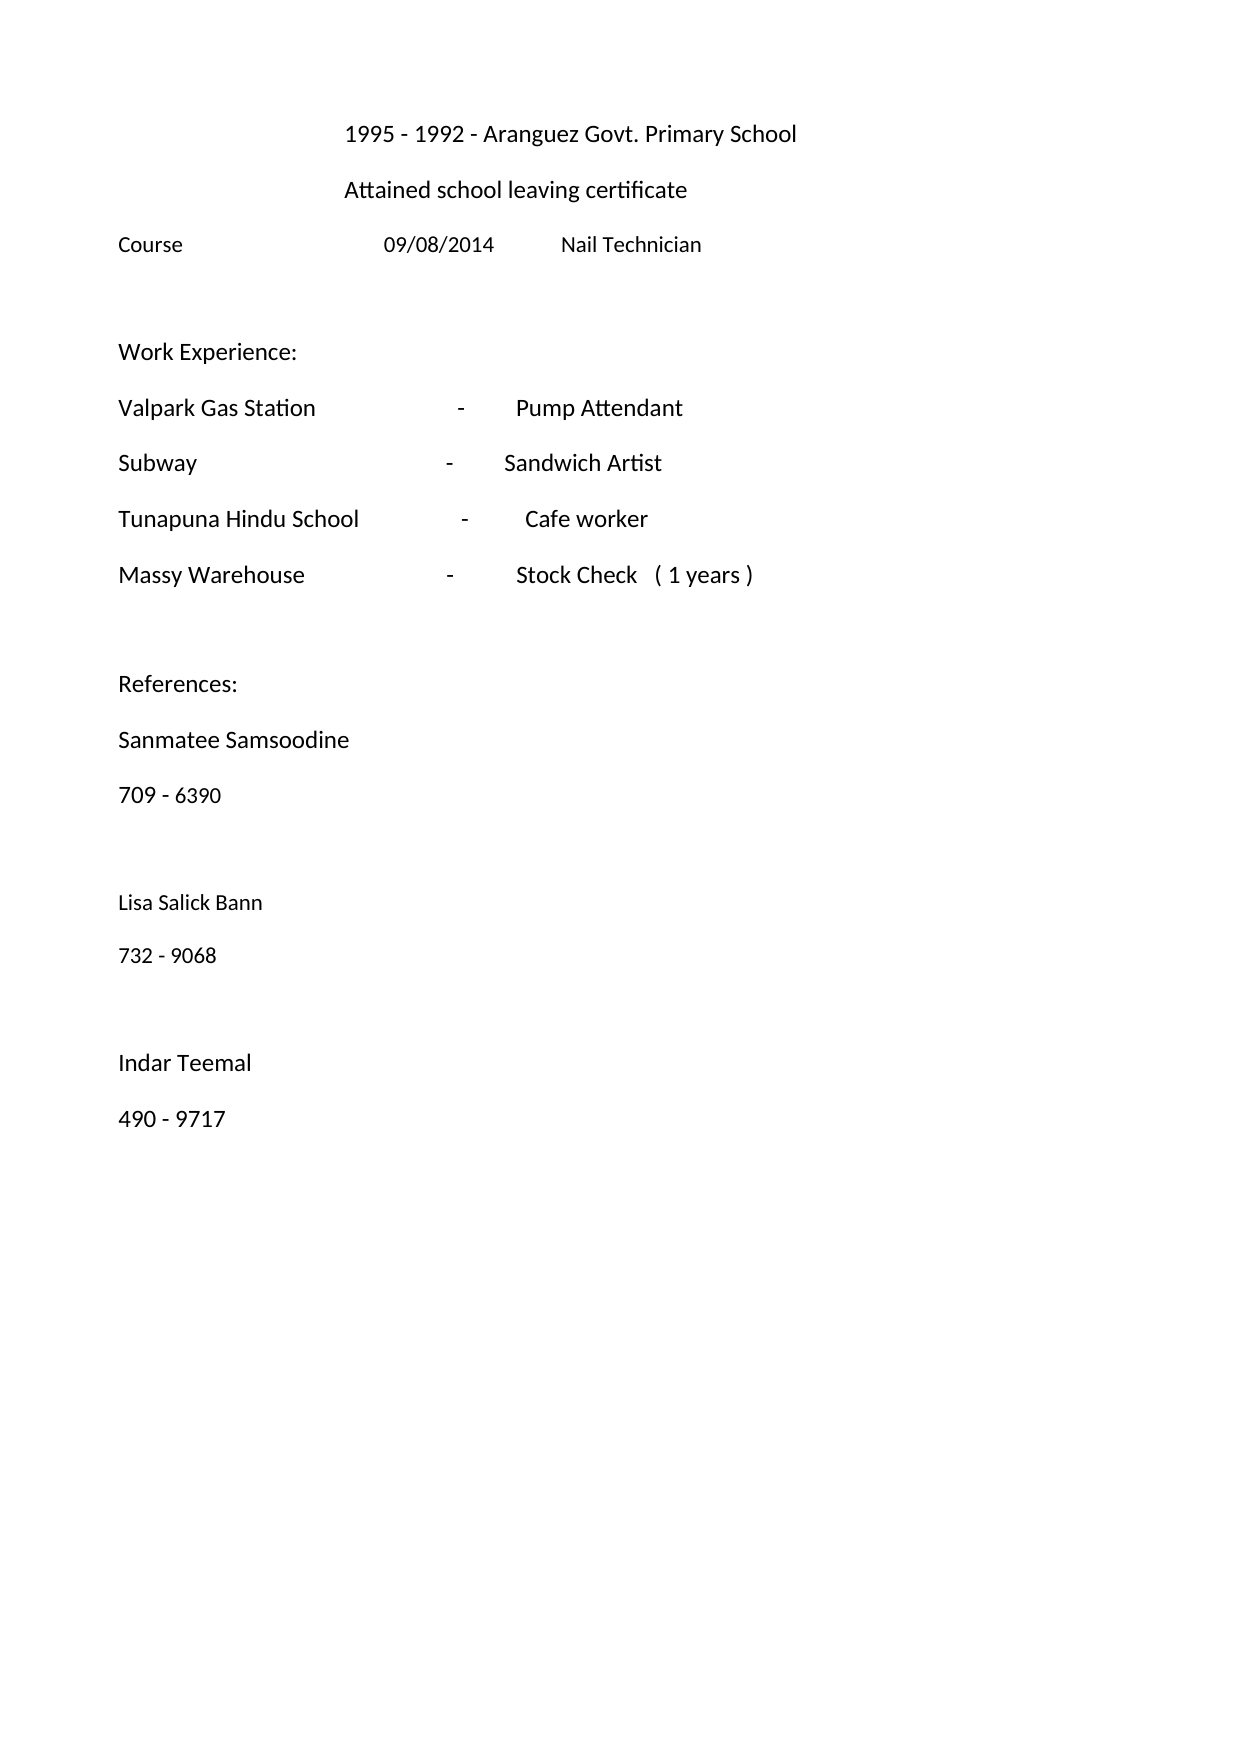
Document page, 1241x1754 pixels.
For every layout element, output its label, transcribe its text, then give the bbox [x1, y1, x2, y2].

text Lisa Salick Bann [118, 888, 1122, 917]
text Valpark Gas Station - Pump Attendant [118, 392, 1122, 422]
text Massy Warehouse - Stock Check ( 1 years ) [118, 559, 1122, 590]
text 709 - 6390 [118, 780, 1122, 810]
text Indar Teemal [118, 1048, 1122, 1078]
text References: [118, 668, 1122, 698]
text 490 - 9717 [118, 1103, 1122, 1134]
text Subway - Sandwich Artist [118, 447, 1122, 478]
text 732 - 9068 [118, 942, 1122, 969]
text Course 09/08/2014 Nail Technician [118, 230, 1122, 258]
text Work Experience: [118, 336, 1122, 366]
text 1995 - 1992 - Aranguez Govt. Primary School [118, 118, 1122, 149]
text Sanmatee Samsoodine [118, 724, 1122, 754]
text Attained school leaving certificate [118, 174, 1122, 204]
text Tunapuna Hindu School - Cafe worker [118, 503, 1122, 534]
